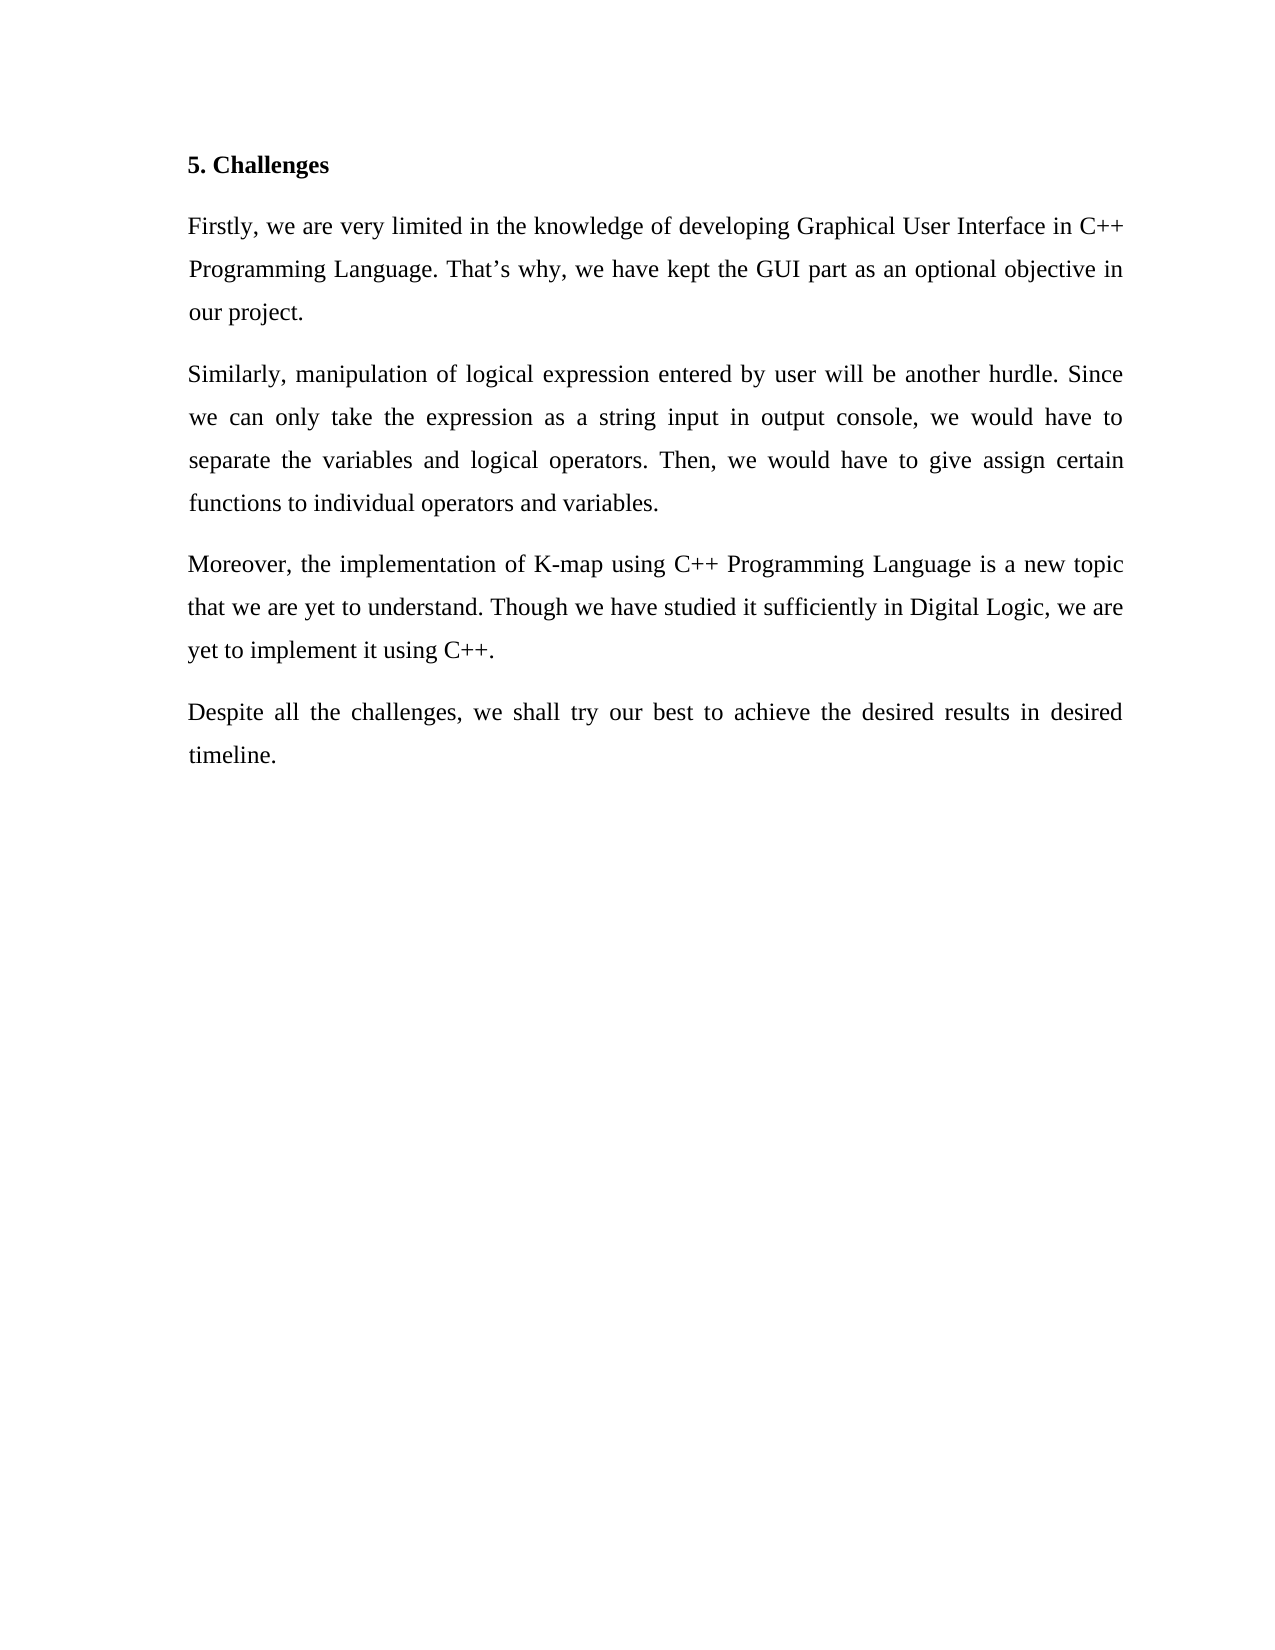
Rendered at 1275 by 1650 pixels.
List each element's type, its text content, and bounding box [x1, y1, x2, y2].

text 5. Challenges [187, 150, 1125, 179]
text Despite all the challenges, we shall try our best to achieve the desired results in desired timeline. [187, 697, 1125, 769]
text Similarly, manipulation of logical expression entered by user will be another hurdle. Since we can only take the expression as a string input in output console, we would have to separate the variables and logical operators. Then, we would have to give assign certain functions to individual operators and variables. [187, 359, 1125, 517]
text Firstly, we are very limited in the knowledge of developing Graphical User Interface in C++ Programming Language. That’s why, we have kept the GUI part as an optional objective in our project. [187, 211, 1125, 326]
text Moreover, the implementation of K-map using C++ Programming Language is a new topic that we are yet to understand. Though we have studied it sufficiently in Digital Logic, we are yet to implement it using C++. [187, 549, 1125, 664]
